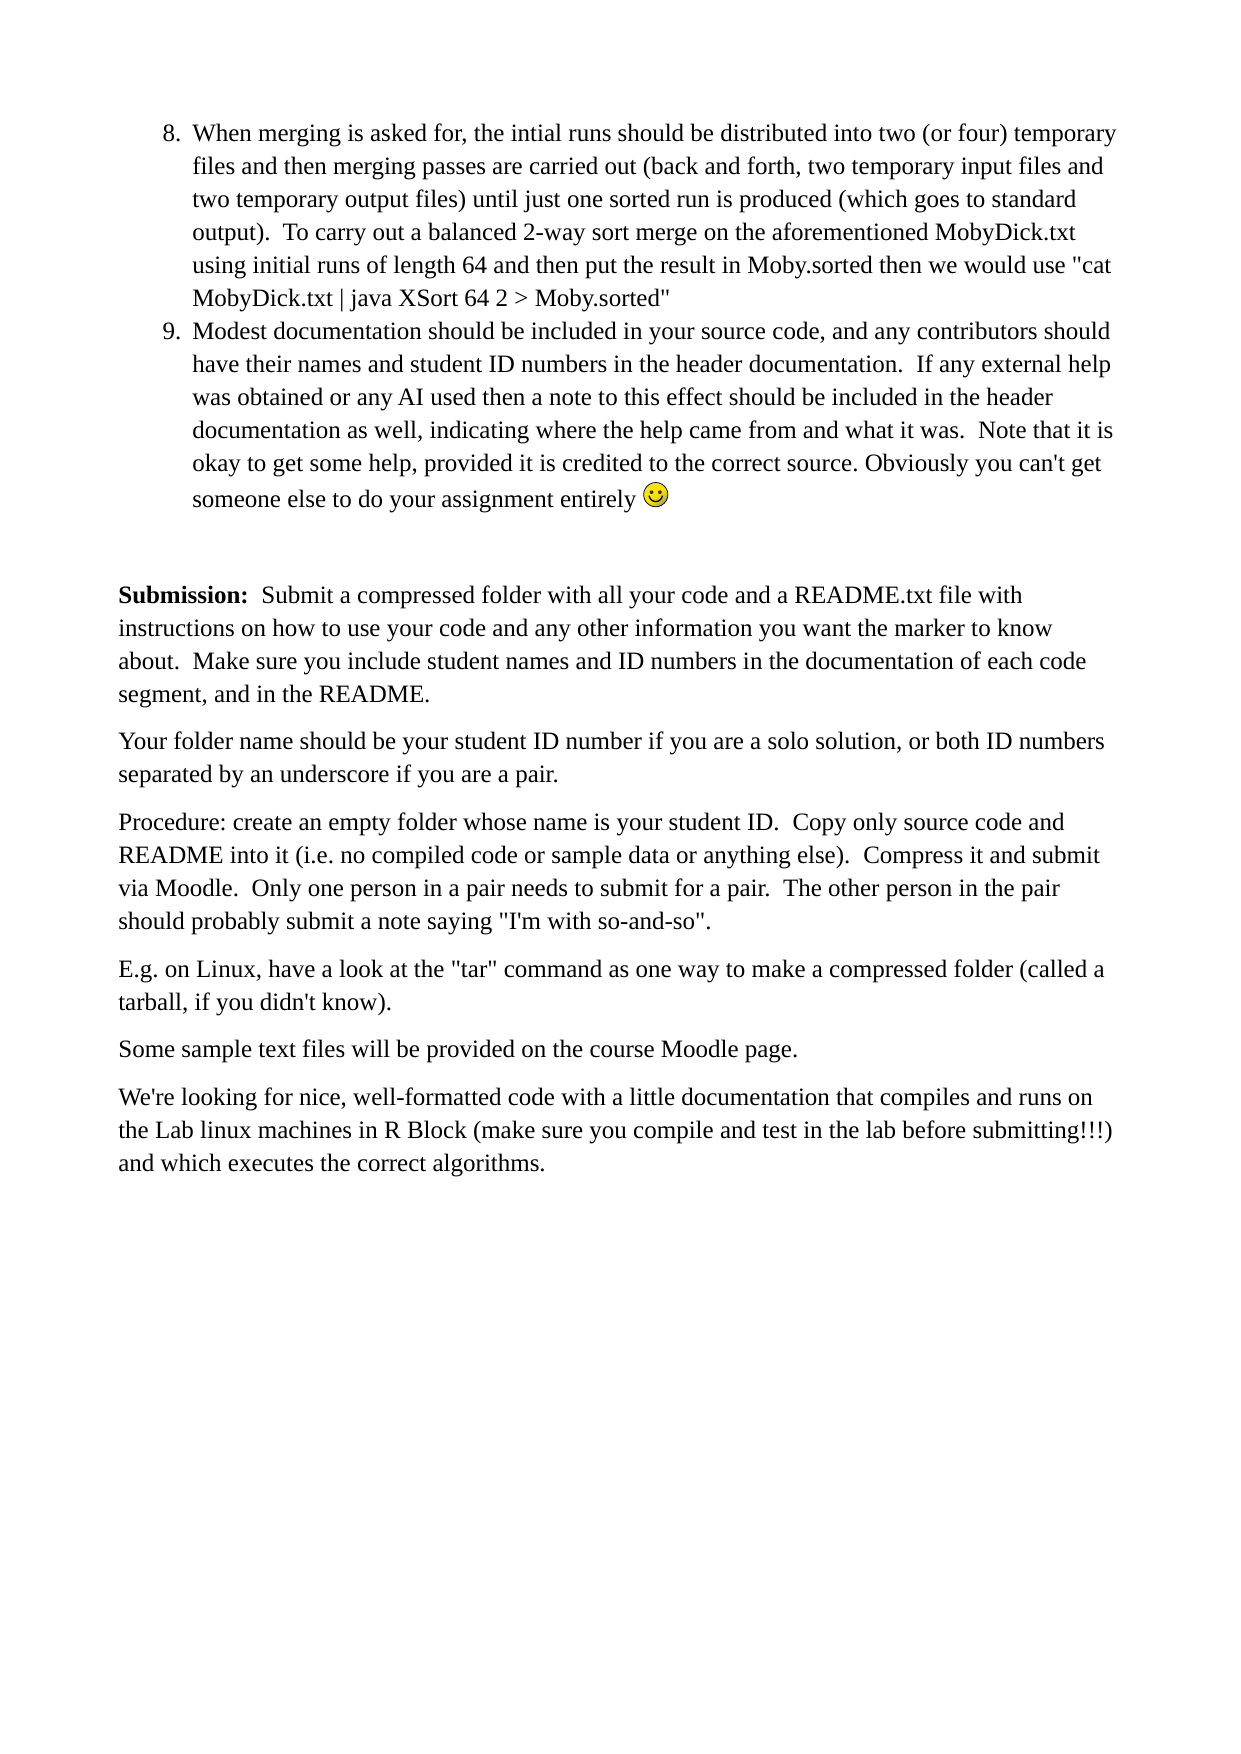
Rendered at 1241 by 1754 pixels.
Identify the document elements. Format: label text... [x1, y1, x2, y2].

text Your folder name should be your student ID number if you are a solo solution, or both ID numbers separated by an underscore if you are a pair. [118, 726, 1122, 788]
list Modest documentation should be included in your source code, and any contributors should have their names and student ID numbers in the header documentation. If any external help was obtained or any AI used then a note to this effect should be included in the header documentation as well, indicating where the help came from and what it was. Note that it is okay to get some help, provided it is credited to the correct source. Obviously you can't get someone else to do your assignment entirely [162, 316, 1122, 513]
text Some sample text files will be provided on the course Moodle page. [118, 1034, 1122, 1063]
text E.g. on Linux, have a look at the "tar" command as one way to make a compressed folder (called a tarball, if you didn't know). [118, 954, 1122, 1016]
list When merging is asked for, the intial runs should be distributed into two (or four) temporary files and then merging passes are carried out (back and forth, two temporary input files and two temporary output files) until just one sorted run is produced (which goes to standard output). To carry out a balanced 2-way sort merge on the aforementioned MobyDick.txt using initial runs of length 64 and then put the result in Moby.sorted then we would use "cat MobyDick.txt | java XSort 64 2 > Moby.sorted" [162, 118, 1122, 312]
text Procedure: create an empty folder whose name is your student ID. Copy only source code and README into it (i.e. no compiled code or sample data or anything else). Compress it and submit via Moodle. Only one person in a pair needs to submit for a pair. The other person in the pair should probably submit a note saying "I'm with so-and-so". [118, 807, 1122, 935]
text We're looking for nice, well-formatted code with a little documentation that compiles and runs on the Lab linux machines in R Block (make sure you compile and test in the lab before submitting!!!) and which executes the correct algorithms. [118, 1082, 1122, 1177]
text Submission: Submit a compressed folder with all your code and a README.txt file with instructions on how to use your code and any other information you want the marker to know about. Make sure you include student names and ID numbers in the documentation of each code segment, and in the README. [118, 580, 1122, 708]
